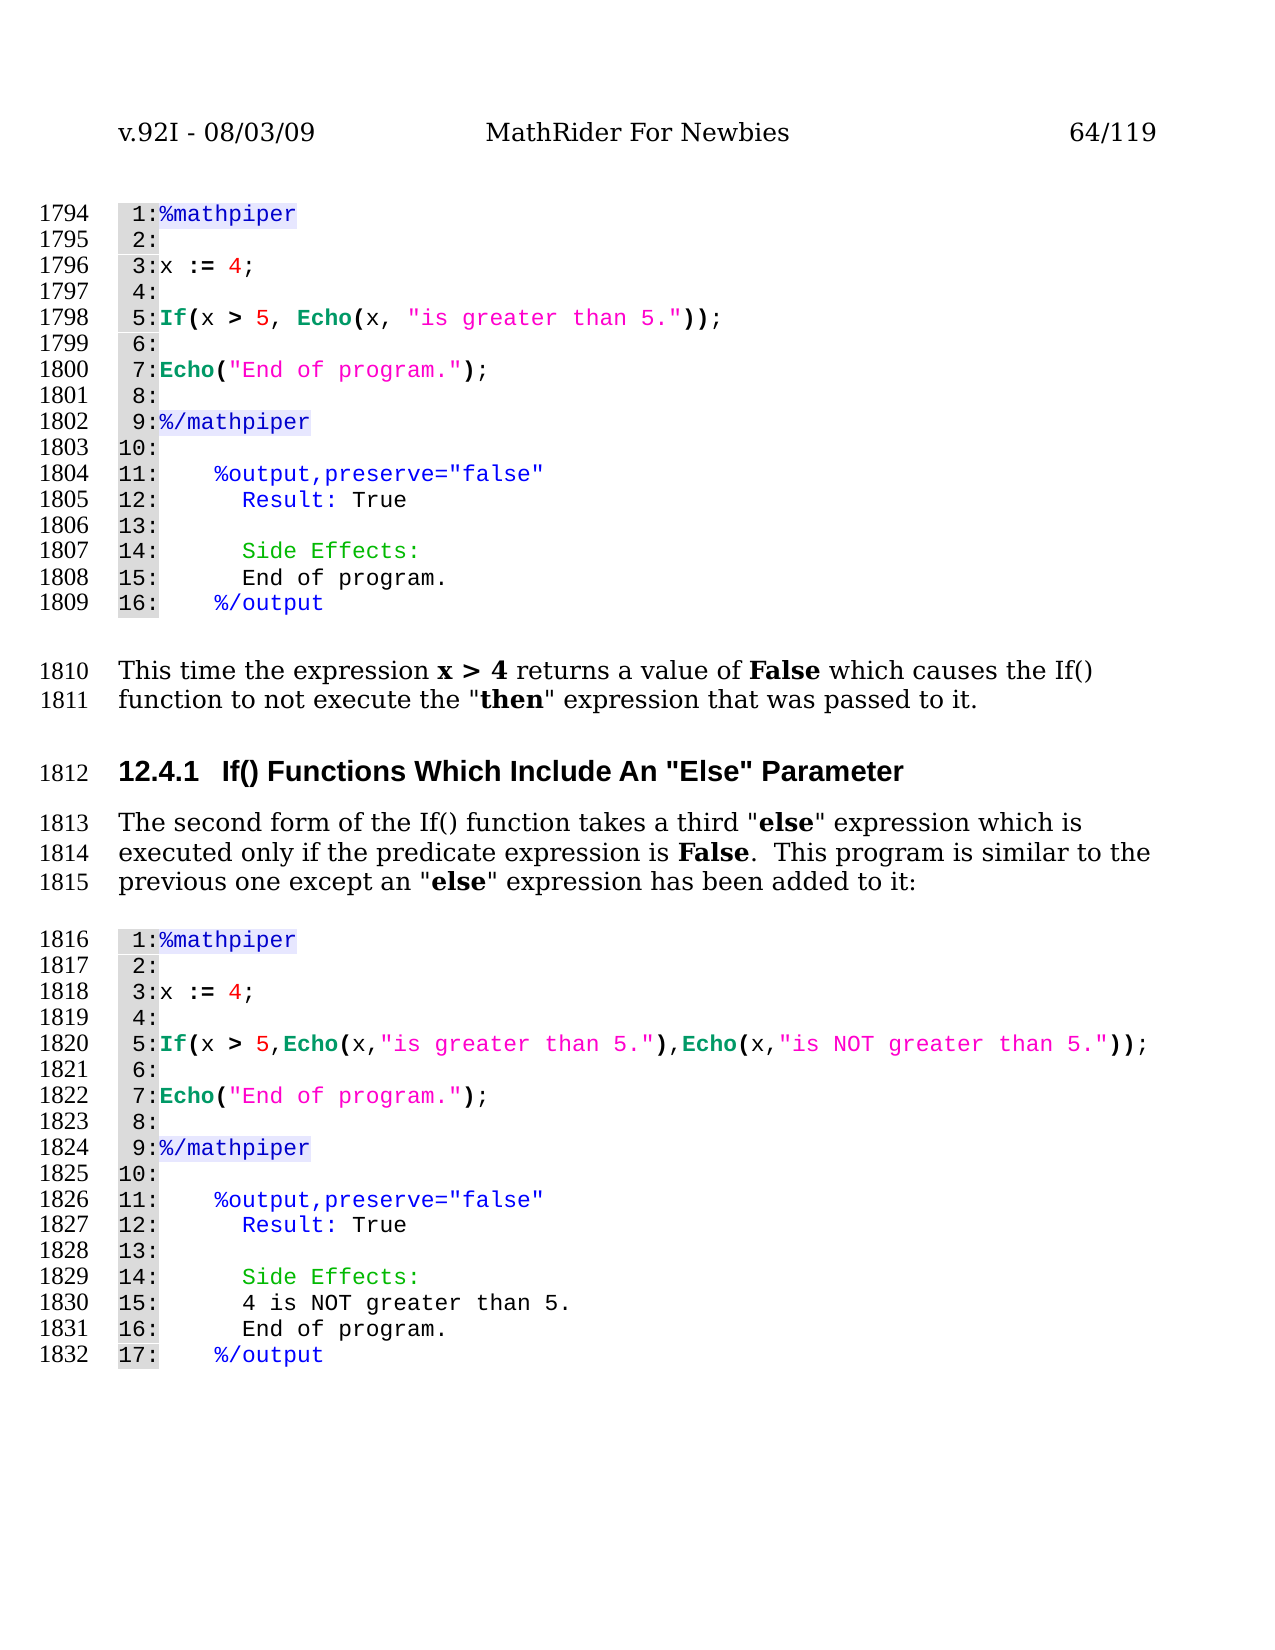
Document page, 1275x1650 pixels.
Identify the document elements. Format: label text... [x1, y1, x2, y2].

text 4: [118, 1006, 1157, 1032]
text 12: Result: True [118, 1214, 1157, 1240]
text 15: End of program. [118, 566, 1157, 592]
text 4: [118, 281, 1157, 306]
text 14: Side Effects: [118, 540, 1157, 566]
text 10: [118, 436, 1157, 462]
text 17: %/output [118, 1343, 1157, 1369]
text 11: %output,preserve="false" [118, 1188, 1157, 1214]
text 6: [118, 332, 1157, 358]
text 12: Result: True [118, 488, 1157, 514]
text 14: Side Effects: [118, 1266, 1157, 1292]
text 2: [118, 229, 1157, 254]
text 9:%/mathpiper [118, 1136, 1157, 1162]
subtitle If() Functions Which Include An "Else" Parameter [118, 754, 1157, 787]
text 1:%mathpiper [118, 203, 1157, 229]
text The second form of the If() function takes a third "else" expression which is executed only if the predicate expression is False. This program is similar to the previous one except an "else" expression has been added to it: [118, 808, 1157, 897]
text This time the expression x > 4 returns a value of False which causes the If() function to not execute the "then" expression that was passed to it. [118, 656, 1157, 715]
text 3:x := 4; [118, 980, 1157, 1006]
text 5:If(x > 5,Echo(x,"is greater than 5."),Echo(x,"is NOT greater than 5.")); [118, 1032, 1157, 1058]
text 9:%/mathpiper [118, 410, 1157, 436]
text 13: [118, 514, 1157, 540]
text 8: [118, 384, 1157, 410]
text 10: [118, 1162, 1157, 1188]
text 16: %/output [118, 592, 1157, 618]
text 13: [118, 1240, 1157, 1266]
text 11: %output,preserve="false" [118, 462, 1157, 488]
text 3:x := 4; [118, 254, 1157, 281]
text 7:Echo("End of program."); [118, 358, 1157, 384]
text 5:If(x > 5, Echo(x, "is greater than 5.")); [118, 306, 1157, 332]
text 8: [118, 1110, 1157, 1136]
text 15: 4 is NOT greater than 5. [118, 1292, 1157, 1318]
text 1:%mathpiper [118, 928, 1157, 954]
text 2: [118, 954, 1157, 980]
text 6: [118, 1058, 1157, 1084]
text 7:Echo("End of program."); [118, 1084, 1157, 1110]
text 16: End of program. [118, 1318, 1157, 1343]
